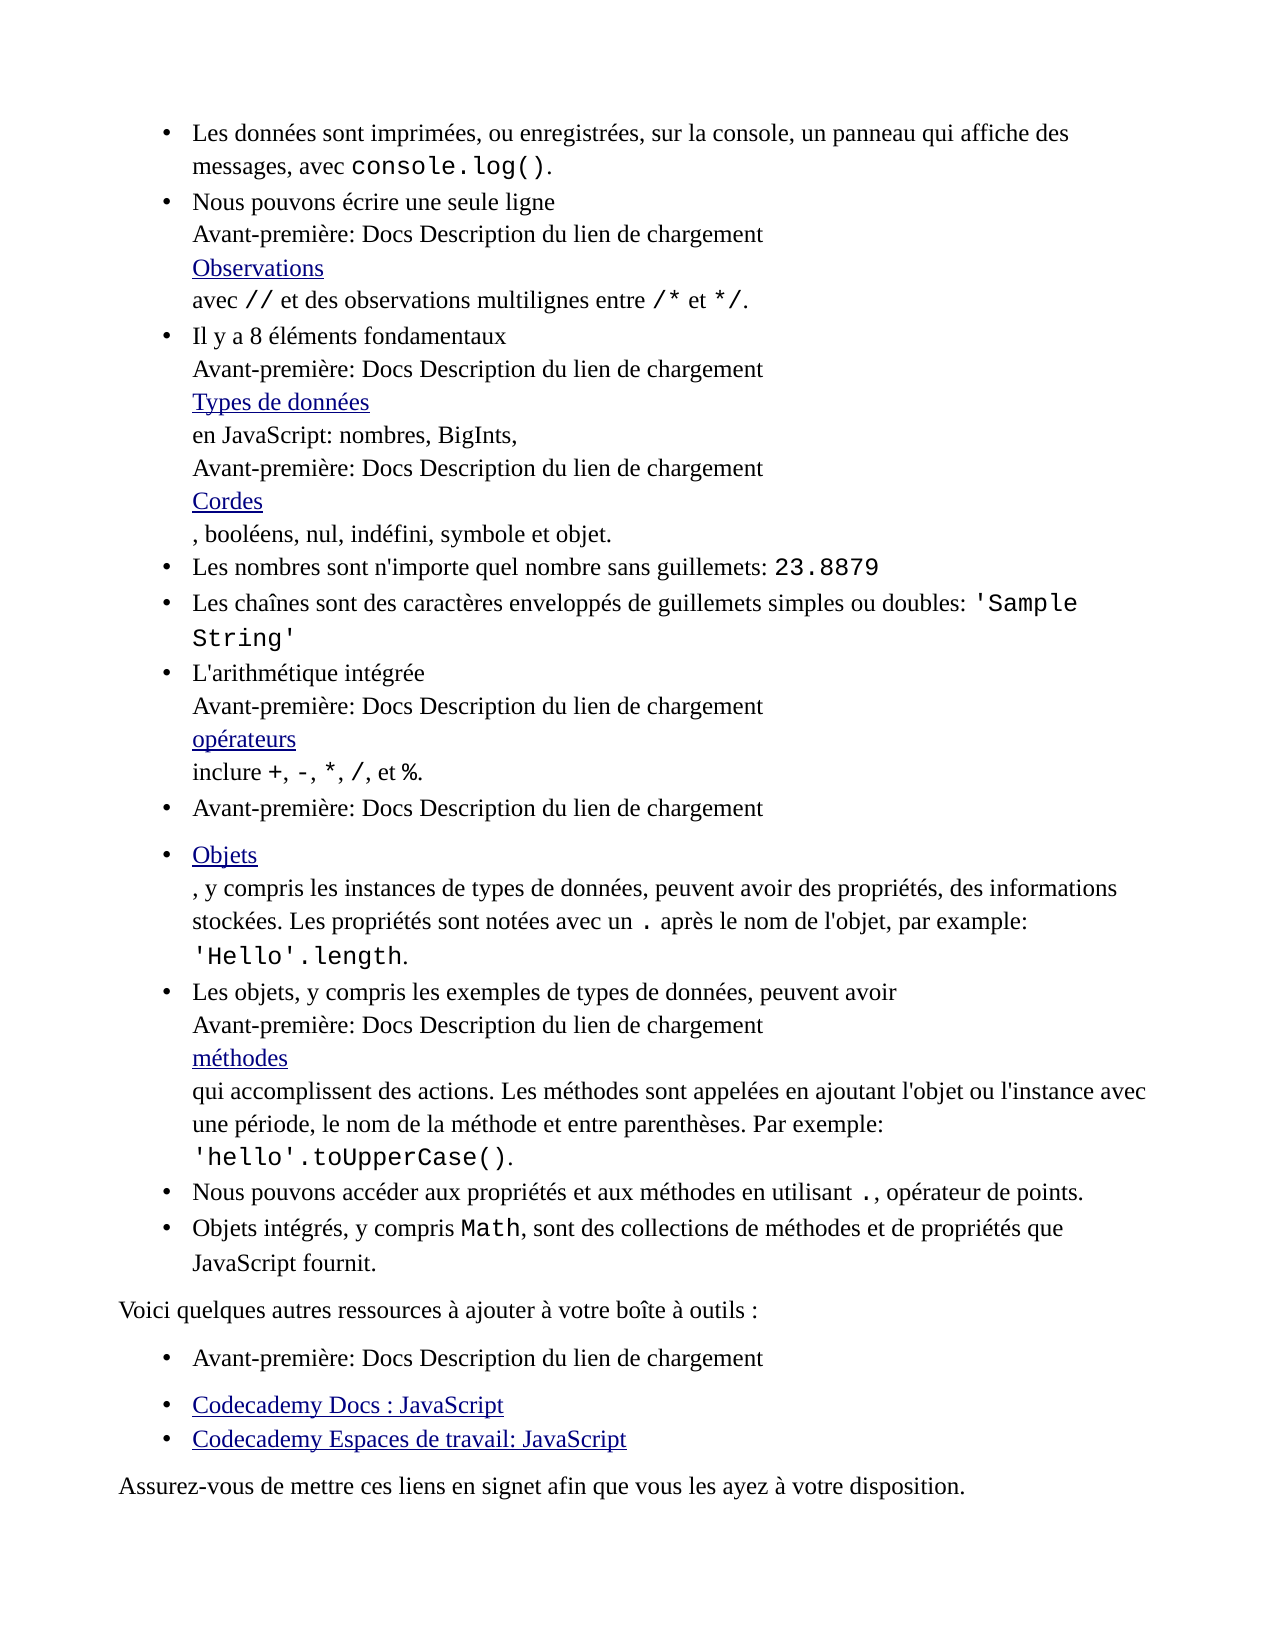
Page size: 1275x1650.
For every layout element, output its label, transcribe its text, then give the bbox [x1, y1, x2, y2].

list Les chaînes sont des caractères enveloppés de guillemets simples ou doubles: 'Sample String' [162, 588, 1157, 653]
list Avant-première: Docs Description du lien de chargement [162, 354, 1157, 383]
list Avant-première: Docs Description du lien de chargement [162, 691, 1157, 720]
list Les objets, y compris les exemples de types de données, peuvent avoir [162, 977, 1157, 1006]
list Codecademy Espaces de travail: JavaScript [162, 1424, 1157, 1452]
list Types de données [162, 387, 1157, 416]
list Objets intégrés, y compris Math, sont des collections de méthodes et de propriétés que JavaScript fournit. [162, 1213, 1157, 1277]
list inclure +, -, *, /, et %. [162, 757, 1157, 788]
list Avant-première: Docs Description du lien de chargement [162, 1010, 1157, 1038]
list avec // et des observations multilignes entre /* et */. [162, 286, 1157, 316]
text Voici quelques autres ressources à ajouter à votre boîte à outils : [118, 1295, 1157, 1324]
list Nous pouvons accéder aux propriétés et aux méthodes en utilisant ., opérateur de points. [162, 1177, 1157, 1208]
list Avant-première: Docs Description du lien de chargement [162, 1343, 1157, 1372]
list Avant-première: Docs Description du lien de chargement [162, 219, 1157, 248]
list Il y a 8 éléments fondamentaux [162, 321, 1157, 350]
text Assurez-vous de mettre ces liens en signet afin que vous les ayez à votre disposition. [118, 1471, 1157, 1500]
list L'arithmétique intégrée [162, 658, 1157, 687]
list , booléens, nul, indéfini, symbole et objet. [162, 519, 1157, 548]
list Avant-première: Docs Description du lien de chargement [162, 793, 1157, 821]
list méthodes [162, 1043, 1157, 1072]
list Cordes [162, 486, 1157, 515]
list , y compris les instances de types de données, peuvent avoir des propriétés, des informations stockées. Les propriétés sont notées avec un . après le nom de l'objet, par example: 'Hello'.length. [162, 873, 1157, 972]
list Codecademy Docs : JavaScript [162, 1391, 1157, 1419]
list qui accomplissent des actions. Les méthodes sont appelées en ajoutant l'objet ou l'instance avec une période, le nom de la méthode et entre parenthèses. Par exemple: 'hello'.toUpperCase(). [162, 1076, 1157, 1173]
list Avant-première: Docs Description du lien de chargement [162, 453, 1157, 482]
list opérateurs [162, 724, 1157, 753]
list en JavaScript: nombres, BigInts, [162, 420, 1157, 449]
list Observations [162, 253, 1157, 281]
list Les nombres sont n'importe quel nombre sans guillemets: 23.8879 [162, 552, 1157, 583]
list Nous pouvons écrire une seule ligne [162, 187, 1157, 215]
list Objets [162, 840, 1157, 869]
list Les données sont imprimées, ou enregistrées, sur la console, un panneau qui affiche des messages, avec console.log(). [162, 118, 1157, 182]
